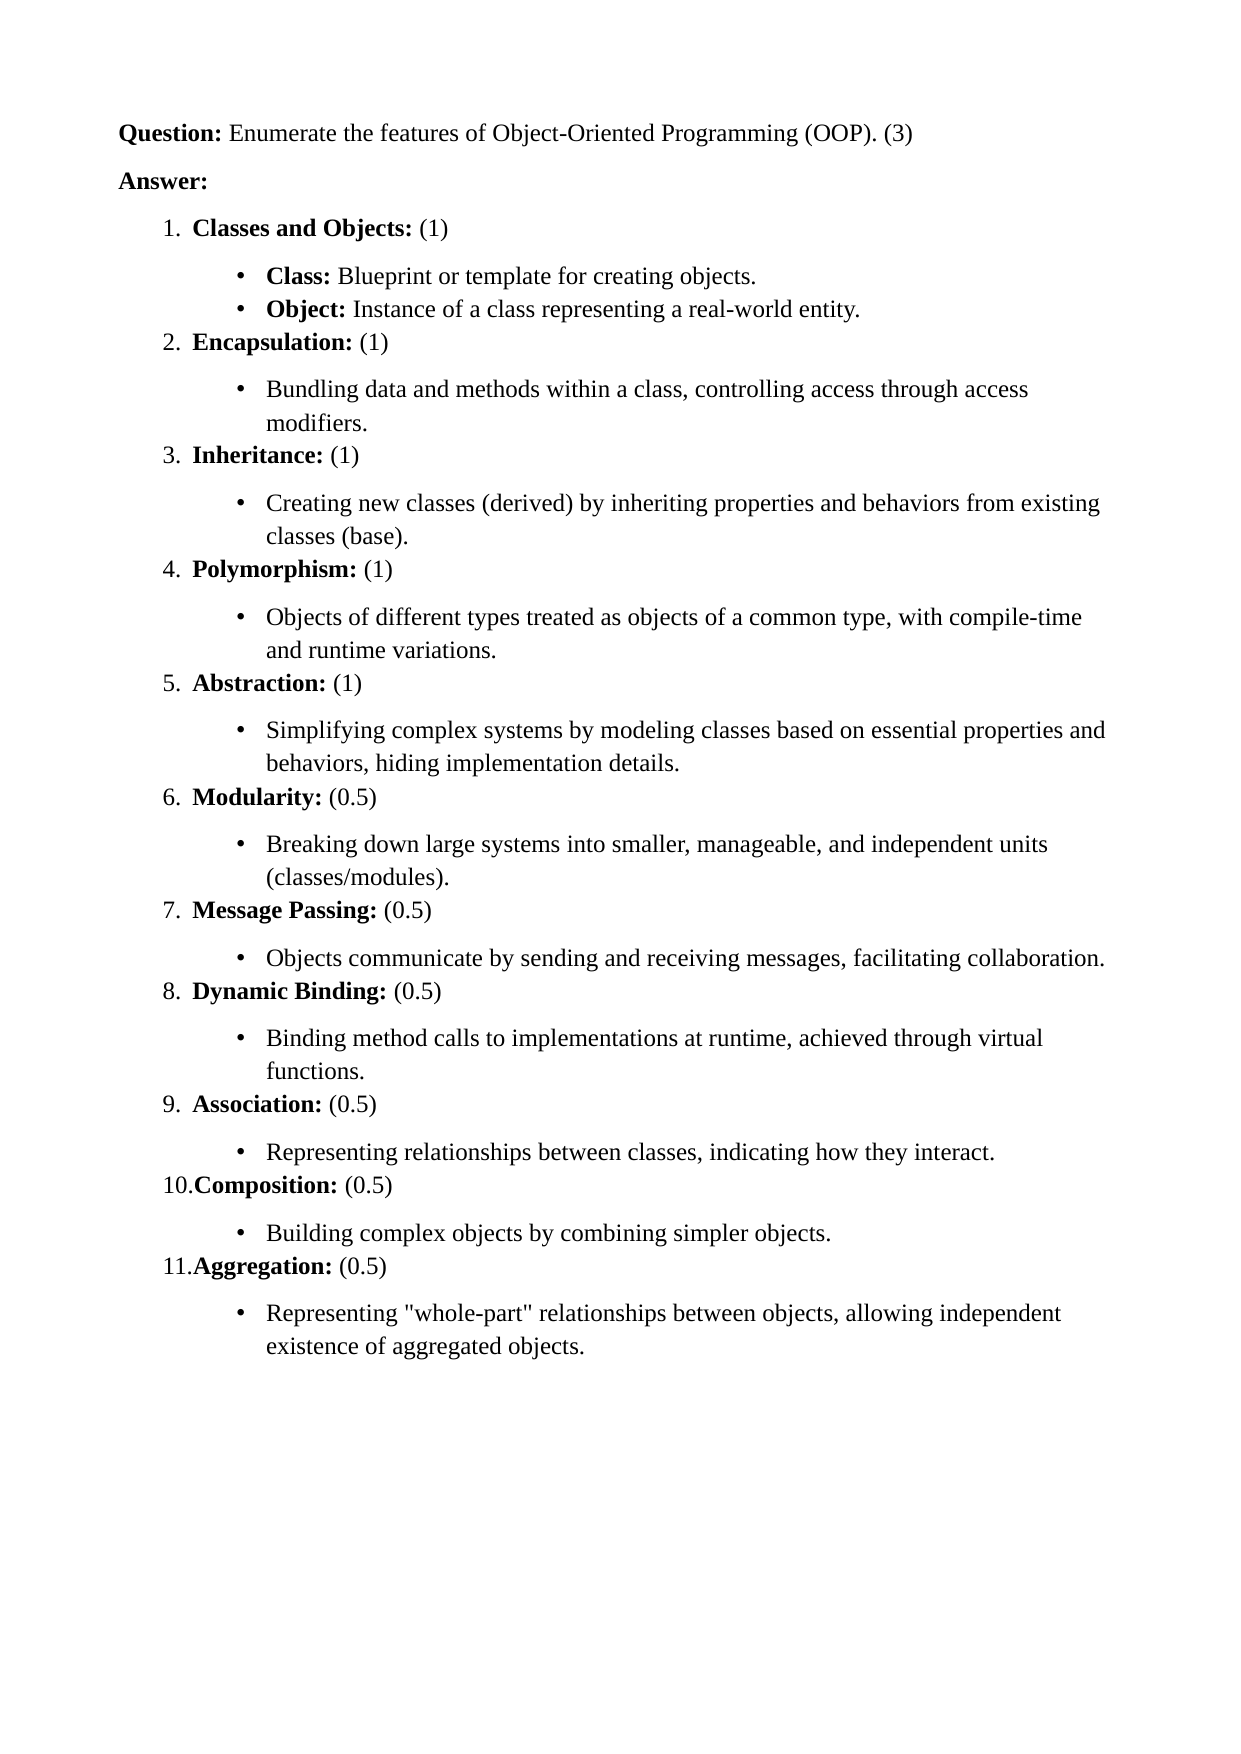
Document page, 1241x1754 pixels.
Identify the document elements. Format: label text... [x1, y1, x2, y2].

list Abstraction: (1) [162, 668, 1122, 697]
list Aggregation: (0.5) [162, 1251, 1122, 1279]
text Answer: [118, 166, 1122, 194]
list Objects communicate by sending and receiving messages, facilitating collaboration. [236, 943, 1122, 972]
list Creating new classes (derived) by inheriting properties and behaviors from existing classes (base). [236, 488, 1122, 550]
list Message Passing: (0.5) [162, 895, 1122, 924]
list Objects of different types treated as objects of a common type, with compile-time and runtime variations. [236, 602, 1122, 664]
list Polymorphism: (1) [162, 554, 1122, 583]
list Breaking down large systems into smaller, manageable, and independent units (classes/modules). [236, 829, 1122, 891]
list Composition: (0.5) [162, 1170, 1122, 1199]
list Inheritance: (1) [162, 441, 1122, 469]
list Association: (0.5) [162, 1089, 1122, 1118]
list Encapsulation: (1) [162, 327, 1122, 356]
list Building complex objects by combining simpler objects. [236, 1218, 1122, 1246]
list Bundling data and methods within a class, controlling access through access modifiers. [236, 374, 1122, 436]
list Dynamic Binding: (0.5) [162, 976, 1122, 1004]
list Simplifying complex systems by modeling classes based on essential properties and behaviors, hiding implementation details. [236, 716, 1122, 777]
list Class: Blueprint or template for creating objects. [236, 261, 1122, 290]
list Representing "whole-part" relationships between objects, allowing independent existence of aggregated objects. [236, 1298, 1122, 1360]
text Question: Enumerate the features of Object-Oriented Programming (OOP). (3) [118, 118, 1122, 147]
list Object: Instance of a class representing a real-world entity. [236, 294, 1122, 323]
list Binding method calls to implementations at runtime, achieved through virtual functions. [236, 1023, 1122, 1085]
list Modularity: (0.5) [162, 782, 1122, 810]
list Representing relationships between classes, indicating how they interact. [236, 1137, 1122, 1166]
list Classes and Objects: (1) [162, 213, 1122, 242]
